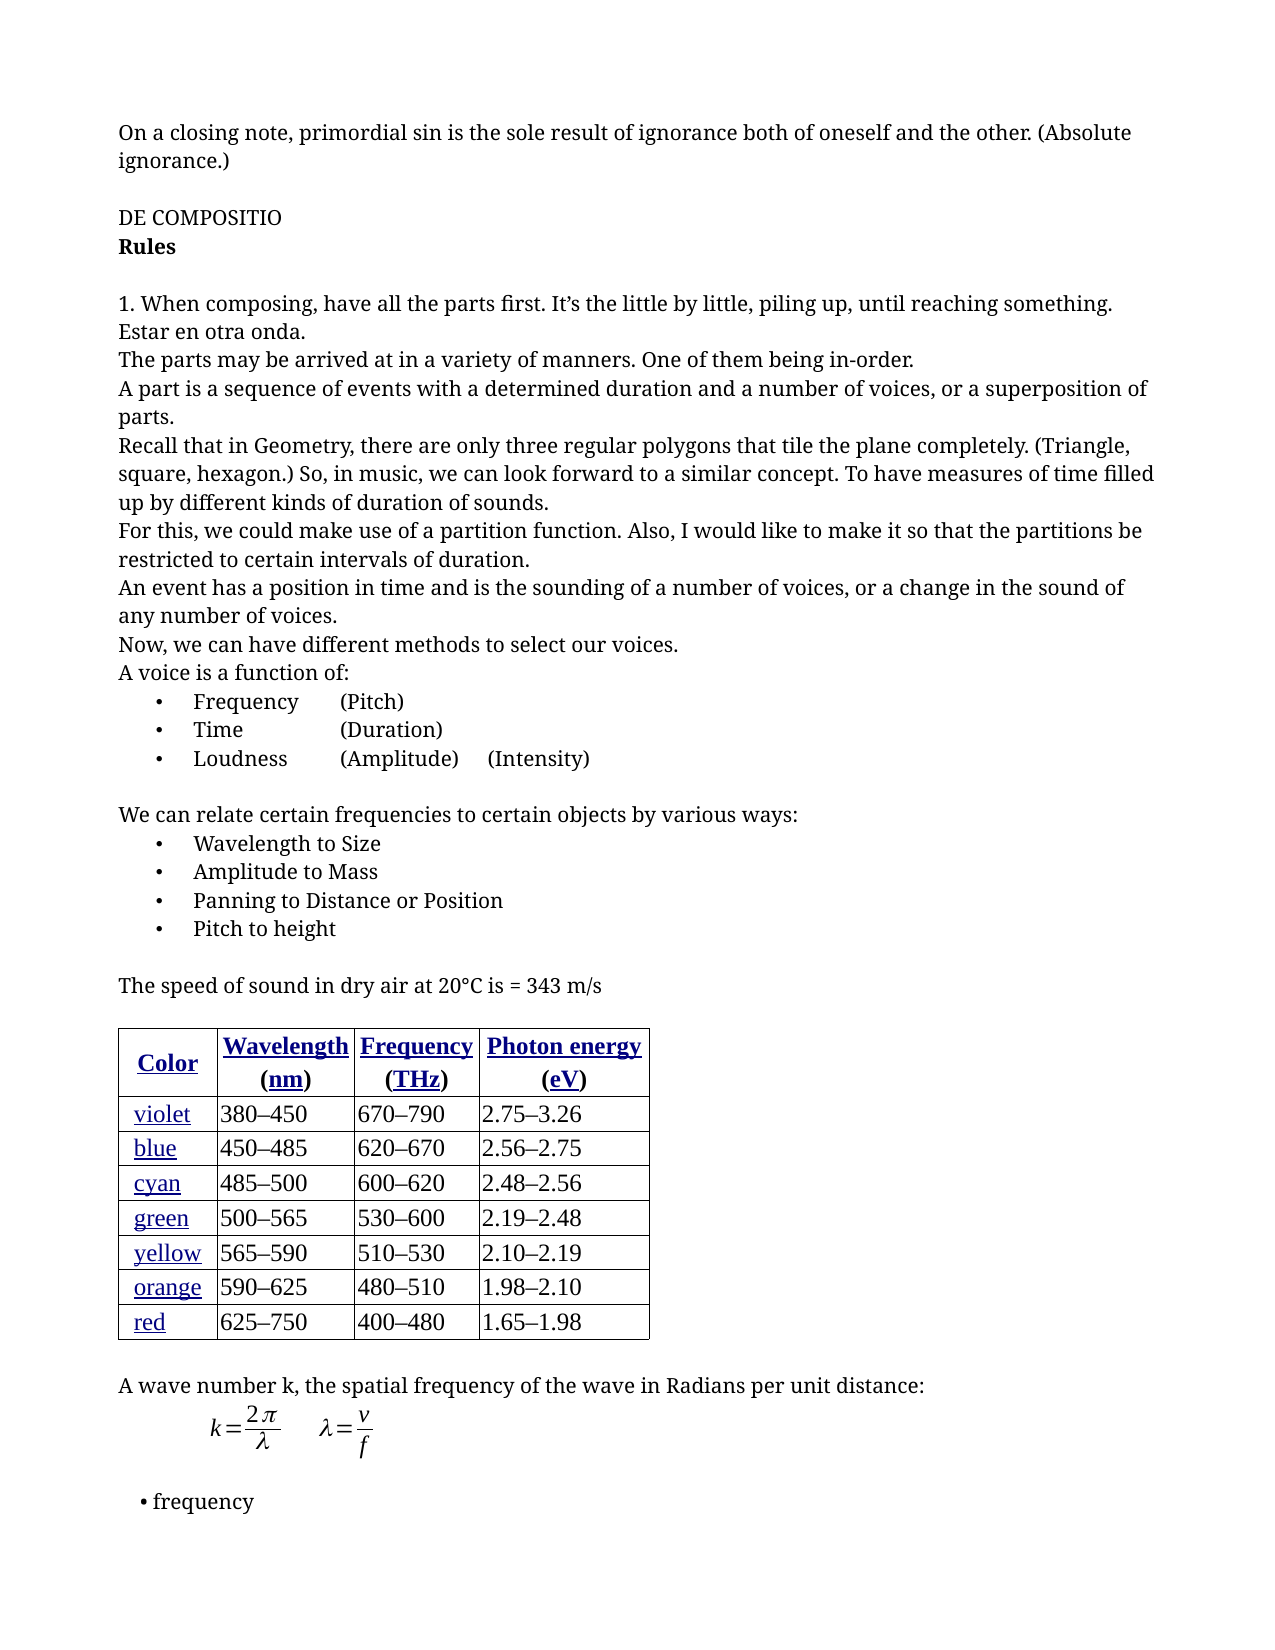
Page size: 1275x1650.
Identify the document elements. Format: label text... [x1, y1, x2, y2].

table_cell orange [119, 1270, 217, 1304]
table_header Wavelength (nm) [218, 1029, 354, 1096]
table_cell 1.98–2.10 [480, 1270, 649, 1304]
table_header Photon energy (eV) [480, 1029, 649, 1096]
list Loudness (Amplitude) (Intensity) [156, 744, 1157, 772]
table_cell red [119, 1305, 217, 1339]
table_cell 450–485 [218, 1132, 354, 1165]
list Pitch to height [156, 914, 1157, 943]
text Rules [118, 232, 1157, 260]
table_header Color [119, 1029, 217, 1096]
table_cell 600–620 [355, 1166, 479, 1200]
list Wavelength to Size [156, 829, 1157, 857]
table_cell 2.56–2.75 [480, 1132, 649, 1165]
table_cell 620–670 [355, 1132, 479, 1165]
table_cell yellow [119, 1236, 217, 1269]
table_cell 2.10–2.19 [480, 1236, 649, 1269]
text Recall that in Geometry, there are only three regular polygons that tile the plane completely. (Triangle, square, hexagon.) So, in music, we can look forward to a similar concept. To have measures of time filled up by different kinds of duration of sounds. [118, 431, 1157, 516]
table_cell 565–590 [218, 1236, 354, 1269]
table_cell violet [119, 1097, 217, 1131]
text 1. When composing, have all the parts first. It’s the little by little, piling up, until reaching something. Estar en otra onda. [118, 289, 1157, 346]
text On a closing note, primordial sin is the sole result of ignorance both of oneself and the other. (Absolute ignorance.) [118, 118, 1157, 175]
table_cell 590–625 [218, 1270, 354, 1304]
table_cell 480–510 [355, 1270, 479, 1304]
table_cell 2.48–2.56 [480, 1166, 649, 1200]
table_header Frequency (THz) [355, 1029, 479, 1096]
table_cell 500–565 [218, 1201, 354, 1234]
list Panning to Distance or Position [156, 886, 1157, 914]
table_cell 2.19–2.48 [480, 1201, 649, 1234]
list We can relate certain frequencies to certain objects by various ways: [118, 801, 1157, 829]
table_cell 670–790 [355, 1097, 479, 1131]
text A wave number k, the spatial frequency of the wave in Radians per unit distance: [118, 1371, 1157, 1400]
text DE COMPOSITIO [118, 203, 1157, 232]
table_cell blue [119, 1132, 217, 1165]
list Time (Duration) [156, 715, 1157, 744]
text The speed of sound in dry air at 20°C is = 343 m/s [118, 971, 1157, 1000]
table_cell green [119, 1201, 217, 1234]
list Frequency (Pitch) [156, 687, 1157, 715]
table_cell 510–530 [355, 1236, 479, 1269]
table_cell 530–600 [355, 1201, 479, 1234]
text A voice is a function of: [118, 658, 1157, 687]
table_cell 1.65–1.98 [480, 1305, 649, 1339]
table_cell 2.75–3.26 [480, 1097, 649, 1131]
text An event has a position in time and is the sounding of a number of voices, or a change in the sound of any number of voices. [118, 573, 1157, 630]
text Now, we can have different methods to select our voices. [118, 630, 1157, 658]
table_cell 485–500 [218, 1166, 354, 1200]
text The parts may be arrived at in a variety of manners. One of them being in-order. [118, 346, 1157, 374]
table_cell 400–480 [355, 1305, 479, 1339]
table_cell 380–450 [218, 1097, 354, 1131]
table_cell 625–750 [218, 1305, 354, 1339]
text • frequency [118, 1487, 1157, 1516]
list Amplitude to Mass [156, 857, 1157, 886]
text A part is a sequence of events with a determined duration and a number of voices, or a superposition of parts. [118, 374, 1157, 431]
text For this, we could make use of a partition function. Also, I would like to make it so that the partitions be restricted to certain intervals of duration. [118, 516, 1157, 573]
table_cell cyan [119, 1166, 217, 1200]
